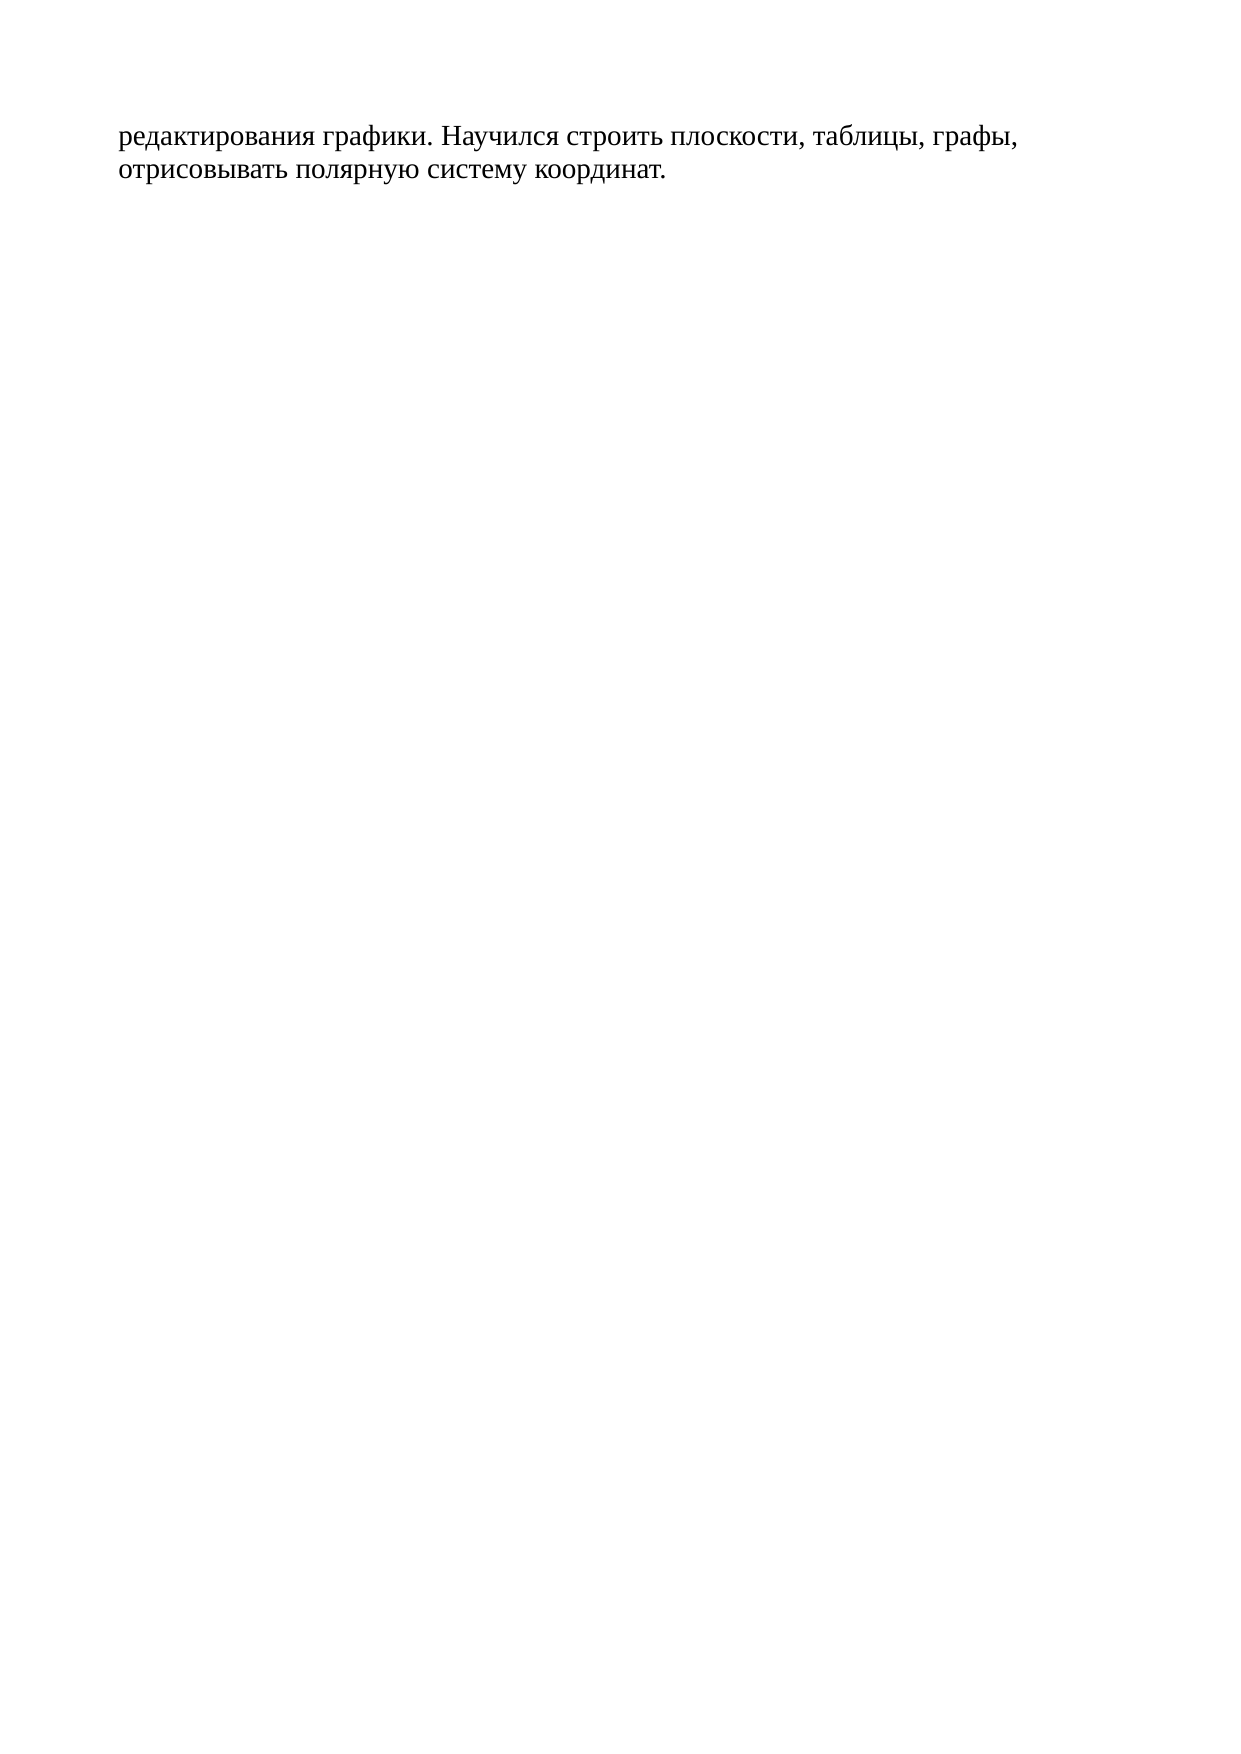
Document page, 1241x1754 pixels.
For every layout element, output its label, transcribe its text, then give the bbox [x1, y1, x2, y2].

text редактирования графики. Научился строить плоскости, таблицы, графы, отрисовывать полярную систему координат. [118, 118, 1122, 185]
